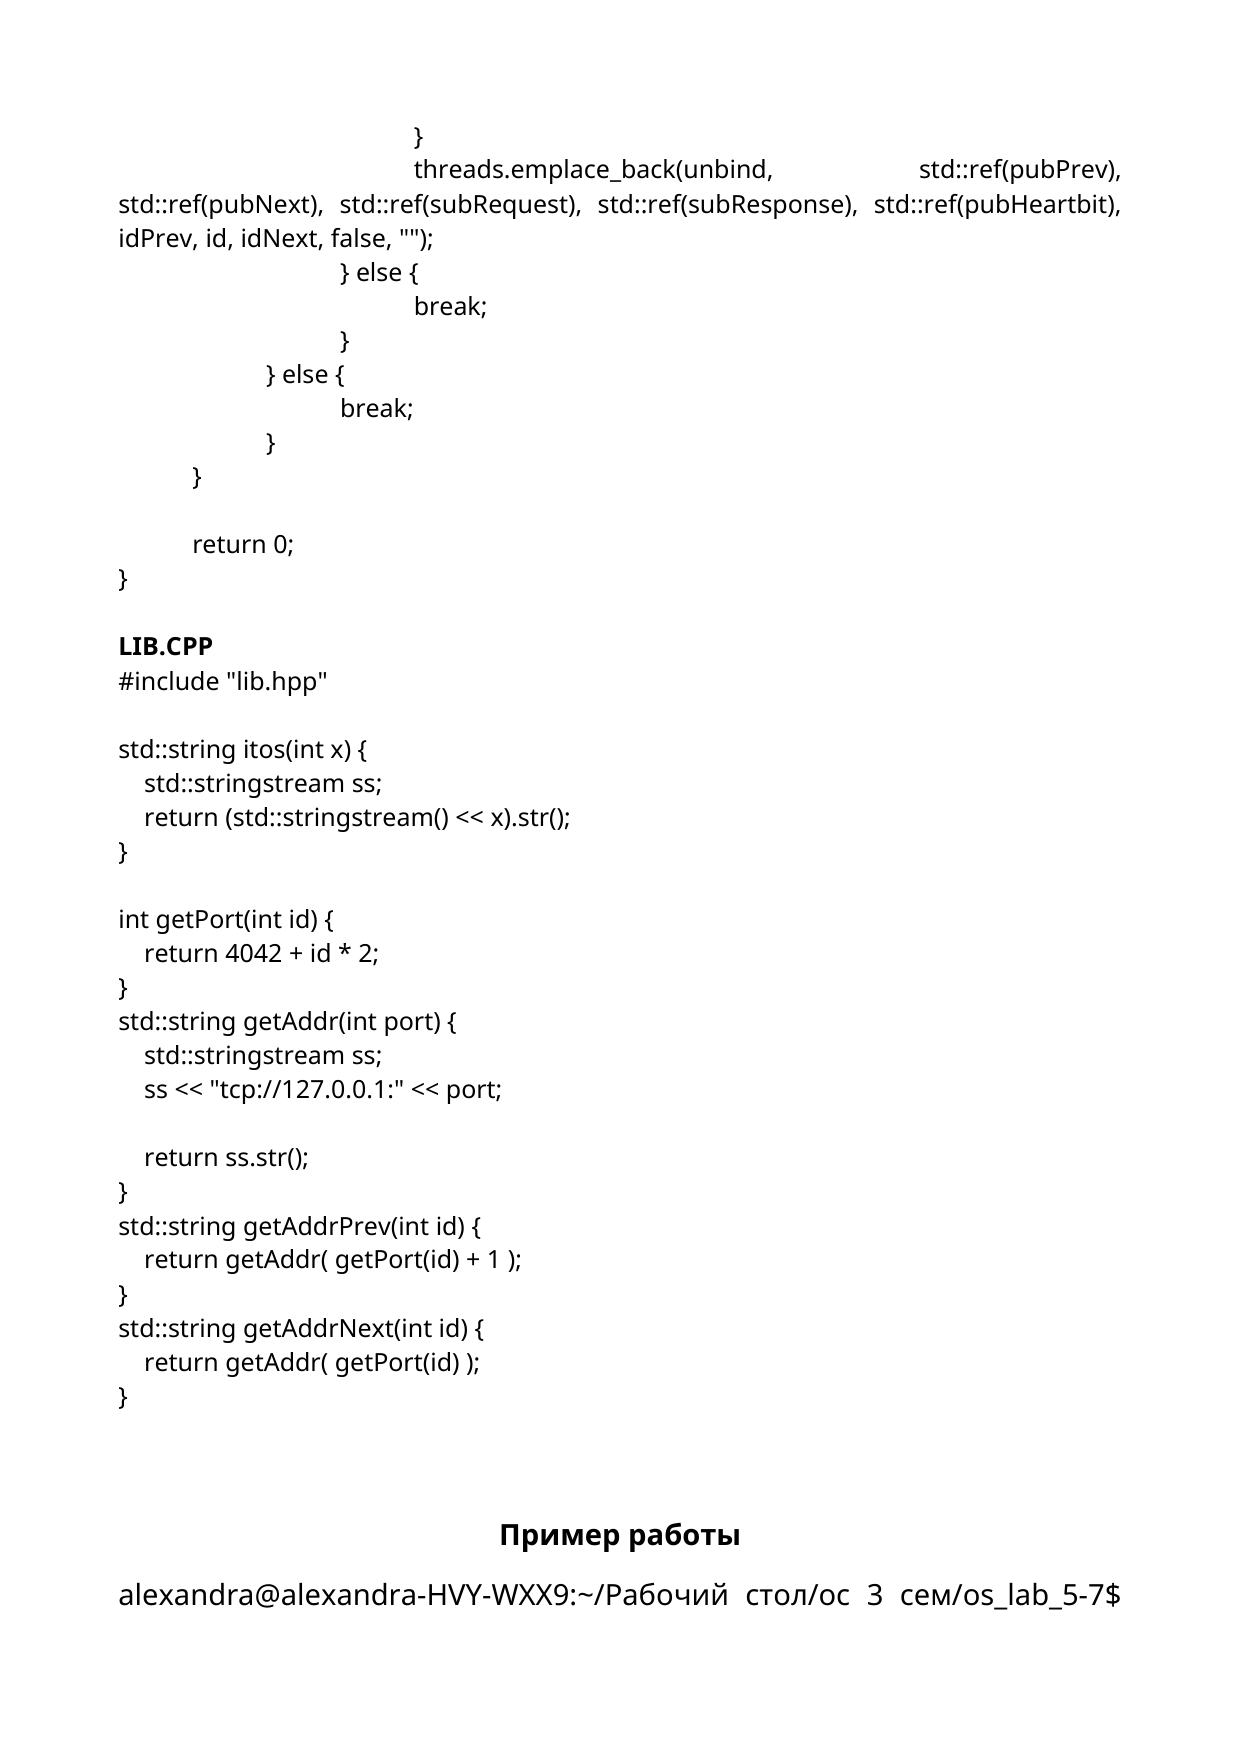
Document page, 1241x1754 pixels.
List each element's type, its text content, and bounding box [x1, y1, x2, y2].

text } [118, 1378, 1122, 1412]
text break; [118, 391, 1122, 425]
text Пример работы [118, 1515, 1122, 1554]
text std::string getAddrNext(int id) { [118, 1310, 1122, 1344]
text break; [118, 288, 1122, 322]
text return getAddr( getPort(id) ); [118, 1344, 1122, 1378]
text int getPort(int id) { [118, 902, 1122, 936]
text } [118, 322, 1122, 357]
text alexandra@alexandra-HVY-WXX9:~/Рабочий стол/ос 3 сем/os_lab_5-7$ [118, 1574, 1122, 1614]
text } [118, 118, 1122, 152]
text } [118, 1276, 1122, 1310]
text } else { [118, 254, 1122, 288]
text return getAddr( getPort(id) + 1 ); [118, 1242, 1122, 1276]
text } [118, 459, 1122, 493]
text } [118, 425, 1122, 459]
text return 0; [118, 527, 1122, 561]
text ss << "tcp://127.0.0.1:" << port; [118, 1072, 1122, 1106]
text } [118, 833, 1122, 867]
text threads.emplace_back(unbind, std::ref(pubPrev), std::ref(pubNext), std::ref(subRequest), std::ref(subResponse), std::ref(pubHeartbit), idPrev, id, idNext, false, ""); [118, 152, 1122, 254]
text std::stringstream ss; [118, 765, 1122, 799]
text #include "lib.hpp" [118, 663, 1122, 697]
text return 4042 + id * 2; [118, 936, 1122, 970]
text } [118, 1174, 1122, 1208]
text LIB.CPP [118, 629, 1122, 663]
text return (std::stringstream() << x).str(); [118, 799, 1122, 833]
text std::stringstream ss; [118, 1038, 1122, 1072]
text } [118, 561, 1122, 595]
text return ss.str(); [118, 1140, 1122, 1174]
text } else { [118, 357, 1122, 391]
text } [118, 970, 1122, 1004]
text std::string getAddr(int port) { [118, 1004, 1122, 1038]
text std::string itos(int x) { [118, 731, 1122, 765]
text std::string getAddrPrev(int id) { [118, 1208, 1122, 1242]
